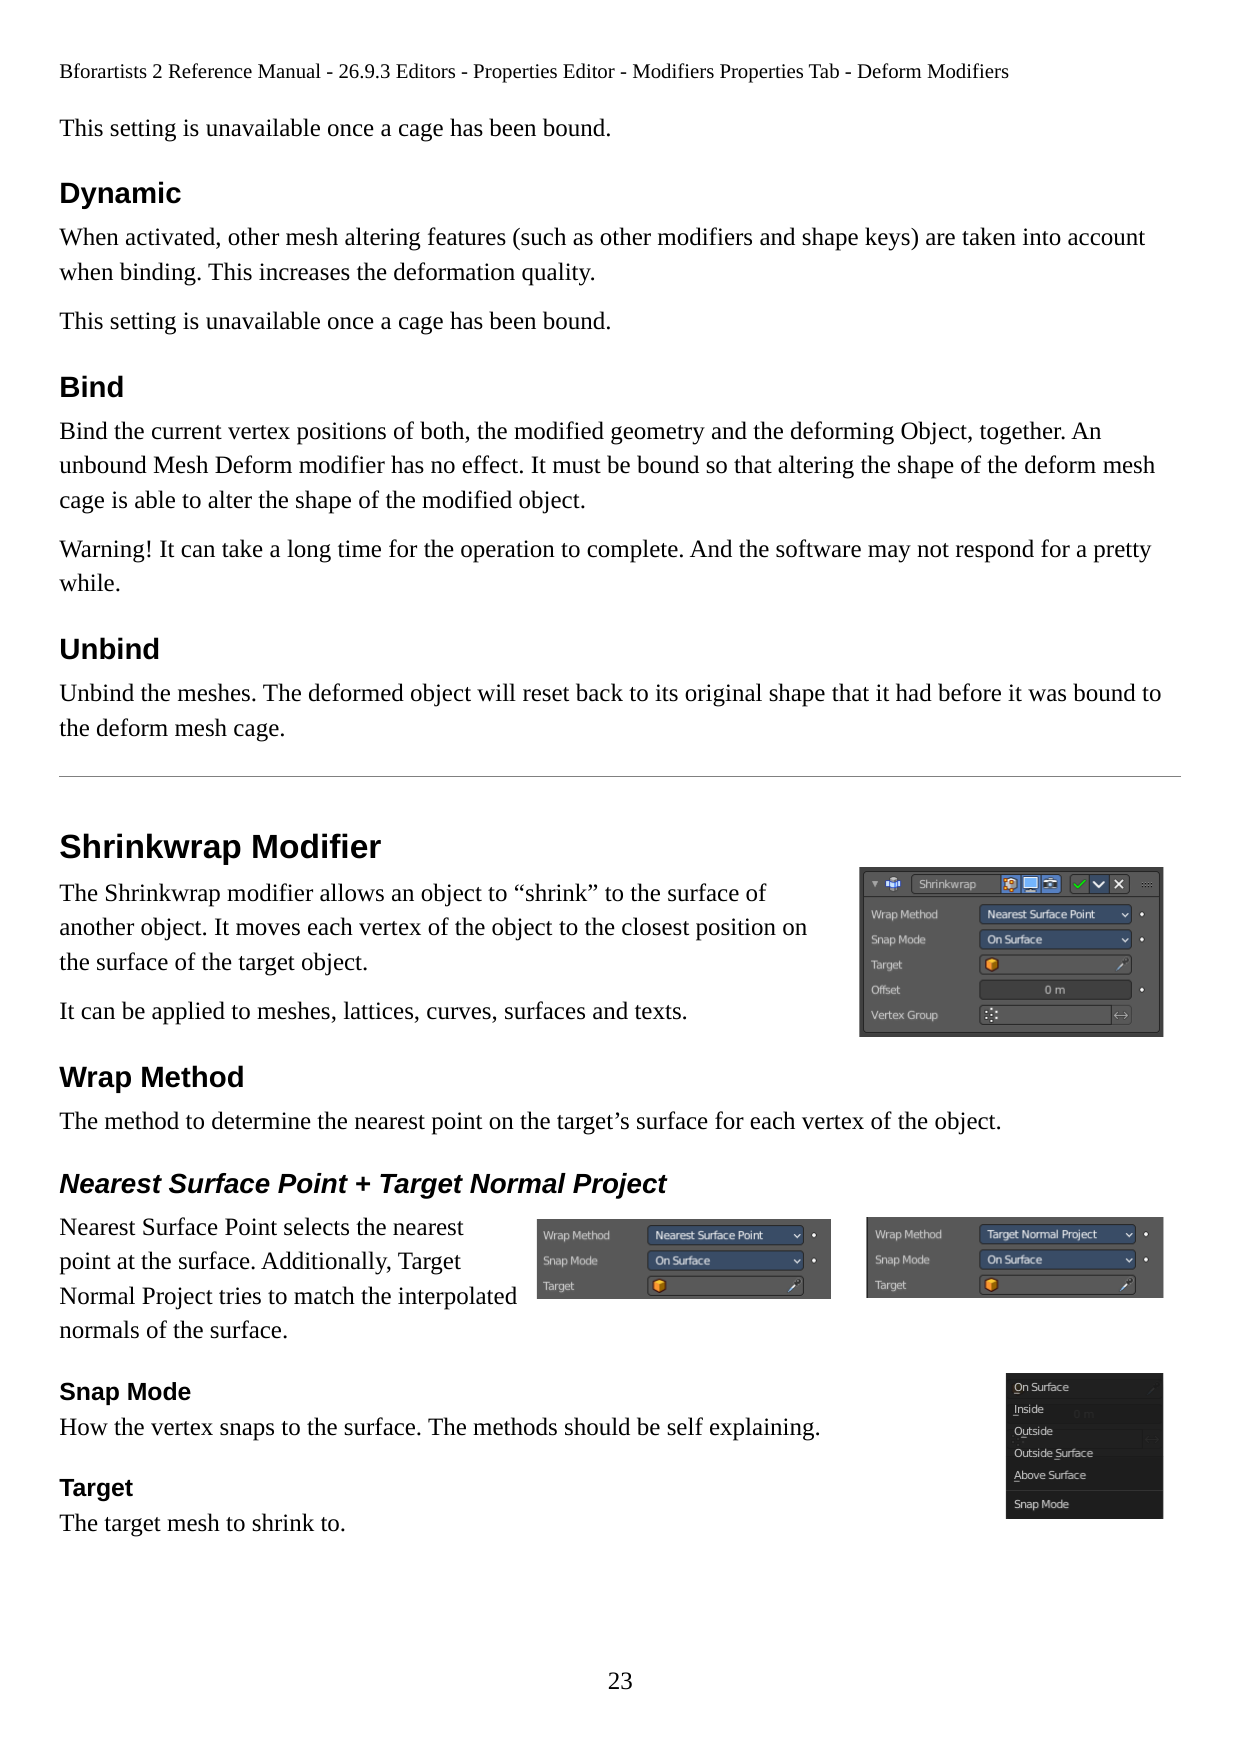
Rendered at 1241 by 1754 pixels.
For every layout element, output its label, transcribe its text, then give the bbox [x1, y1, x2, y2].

text Warning! It can take a long time for the operation to complete. And the software may not respond for a pretty while. [59, 534, 1181, 597]
text Bind the current vertex positions of both, the modified geometry and the deforming Object, together. An unbound Mesh Deform modifier has no effect. It must be bound so that altering the shape of the deform mesh cage is able to alter the shape of the modified object. [59, 416, 1181, 514]
text How the vertex snaps to the surface. The methods should be self explaining. [59, 1412, 1005, 1440]
text Nearest Surface Point selects the nearest point at the surface. Additionally, Target Normal Project tries to match the interpolated normals of the surface. [59, 1212, 1181, 1344]
text This setting is unavailable once a cage has been bound. [59, 113, 1181, 141]
subtitle Target [59, 1473, 1005, 1502]
text When activated, other mesh altering features (such as other modifiers and shape keys) are taken into account when binding. This increases the deformation quality. [59, 222, 1181, 286]
text The Shrinkwrap modifier allows an object to “shrink” to the surface of another object. It moves each vertex of the object to the closest position on the surface of the target object. [59, 878, 859, 976]
subtitle Dynamic [59, 176, 1181, 210]
subtitle [1164, 1473, 1181, 1502]
text It can be applied to meshes, lattices, curves, surfaces and texts. [59, 996, 859, 1025]
text Unbind the meshes. The deformed object will reset back to its original shape that it had before it was bound to the deform mesh cage. [59, 678, 1181, 742]
subtitle [1164, 1377, 1181, 1405]
subtitle Wrap Method [59, 1060, 1181, 1093]
text The method to determine the nearest point on the target’s surface for each vertex of the object. [59, 1106, 1181, 1135]
subtitle Nearest Surface Point + Target Normal Project [59, 1167, 1181, 1199]
picture [1005, 1373, 1164, 1519]
subtitle Shrinkwrap Modifier [59, 827, 1181, 866]
text The target mesh to shrink to. [59, 1508, 1181, 1537]
subtitle Unbind [59, 632, 1181, 666]
subtitle Bind [59, 370, 1181, 403]
subtitle Snap Mode [59, 1377, 1005, 1405]
picture [536, 1219, 831, 1299]
picture [866, 1217, 1164, 1298]
text This setting is unavailable once a cage has been bound. [59, 306, 1181, 335]
picture [859, 867, 1164, 1037]
